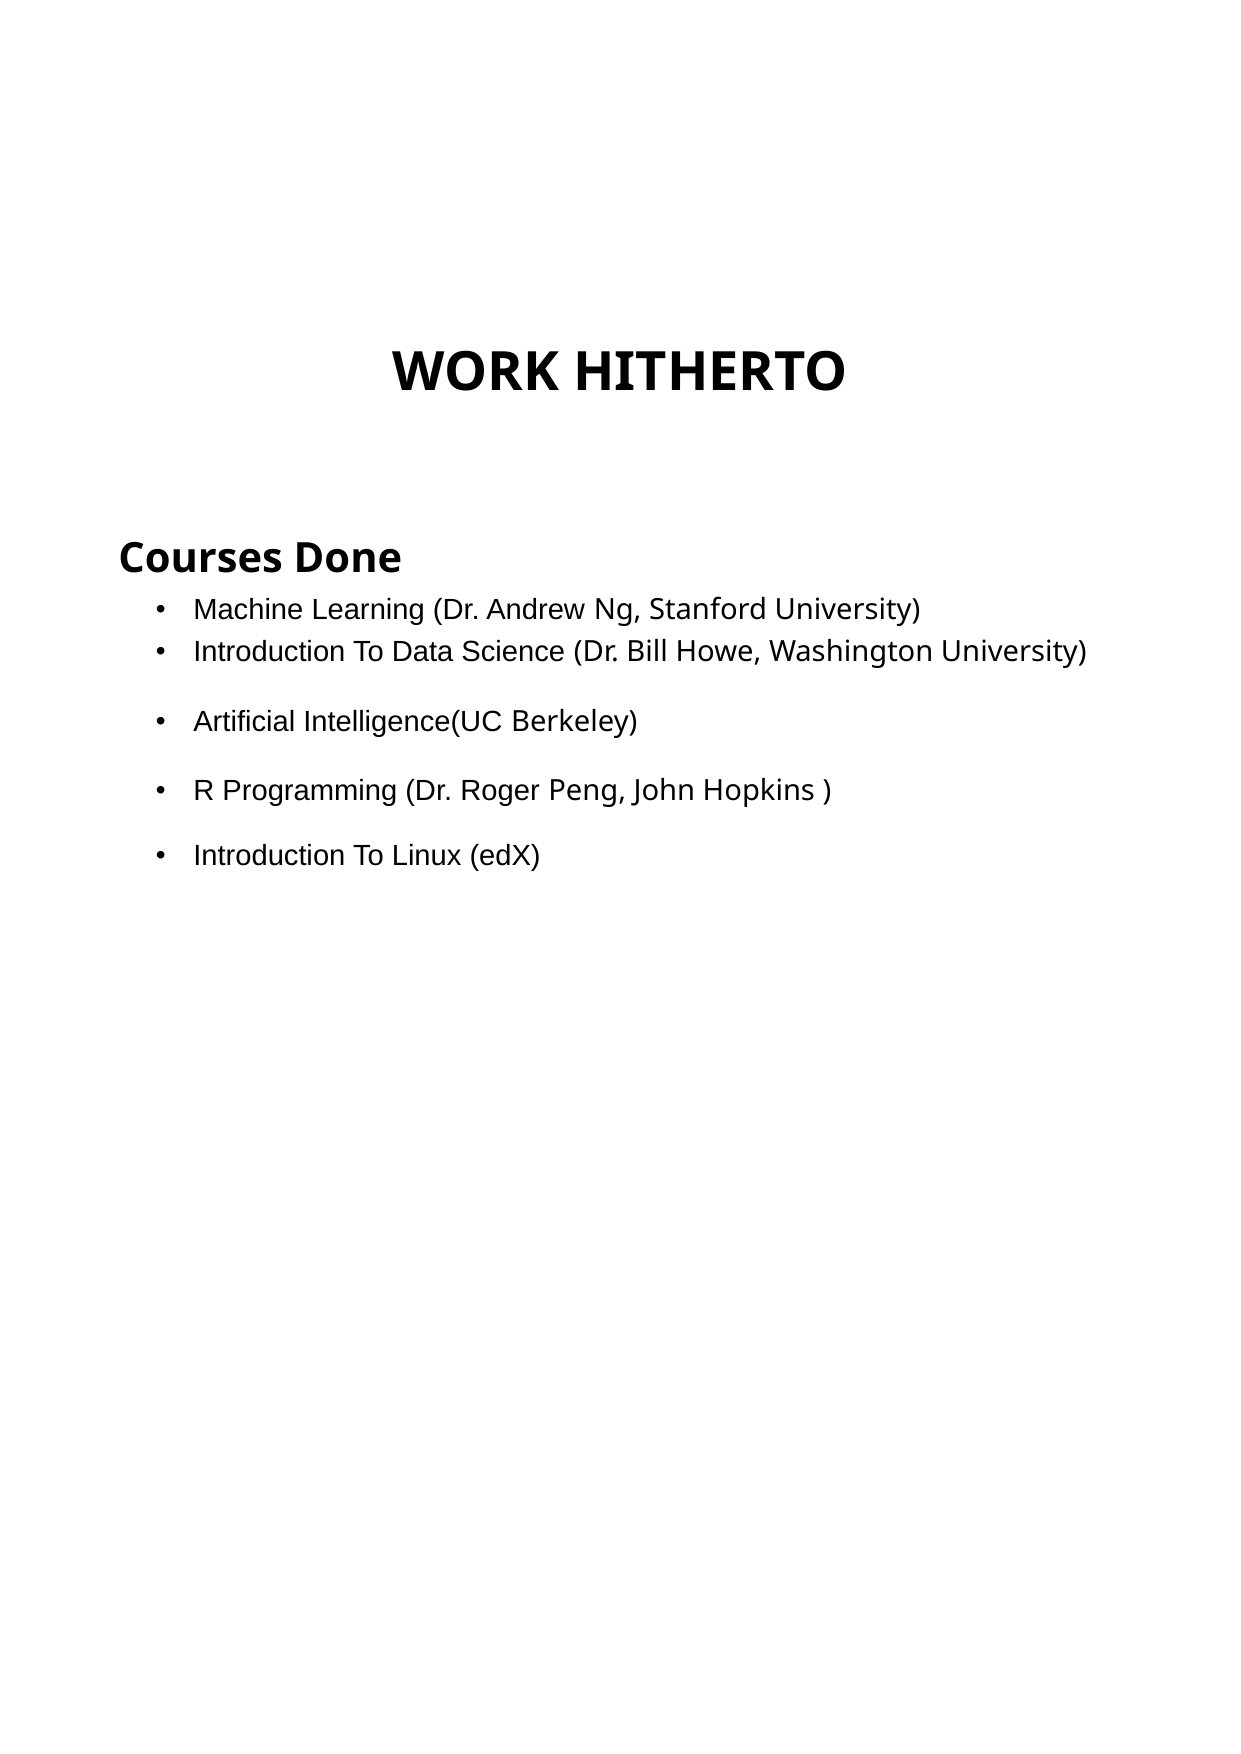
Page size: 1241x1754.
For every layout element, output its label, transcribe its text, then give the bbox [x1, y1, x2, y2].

list Introduction To Data Science (Dr. Bill Howe, Washington University) [156, 631, 1122, 670]
list Machine Learning (Dr. Andrew Ng, Stanford University) [156, 588, 1122, 628]
text Courses Done [118, 528, 1122, 585]
list Artificial Intelligence(UC Berkeley) [156, 700, 1122, 739]
text WORK HITHERTO [118, 332, 1122, 406]
list Introduction To Linux (edX) [156, 838, 1122, 872]
list R Programming (Dr. Roger Peng, John Hopkins ) [156, 769, 1122, 809]
